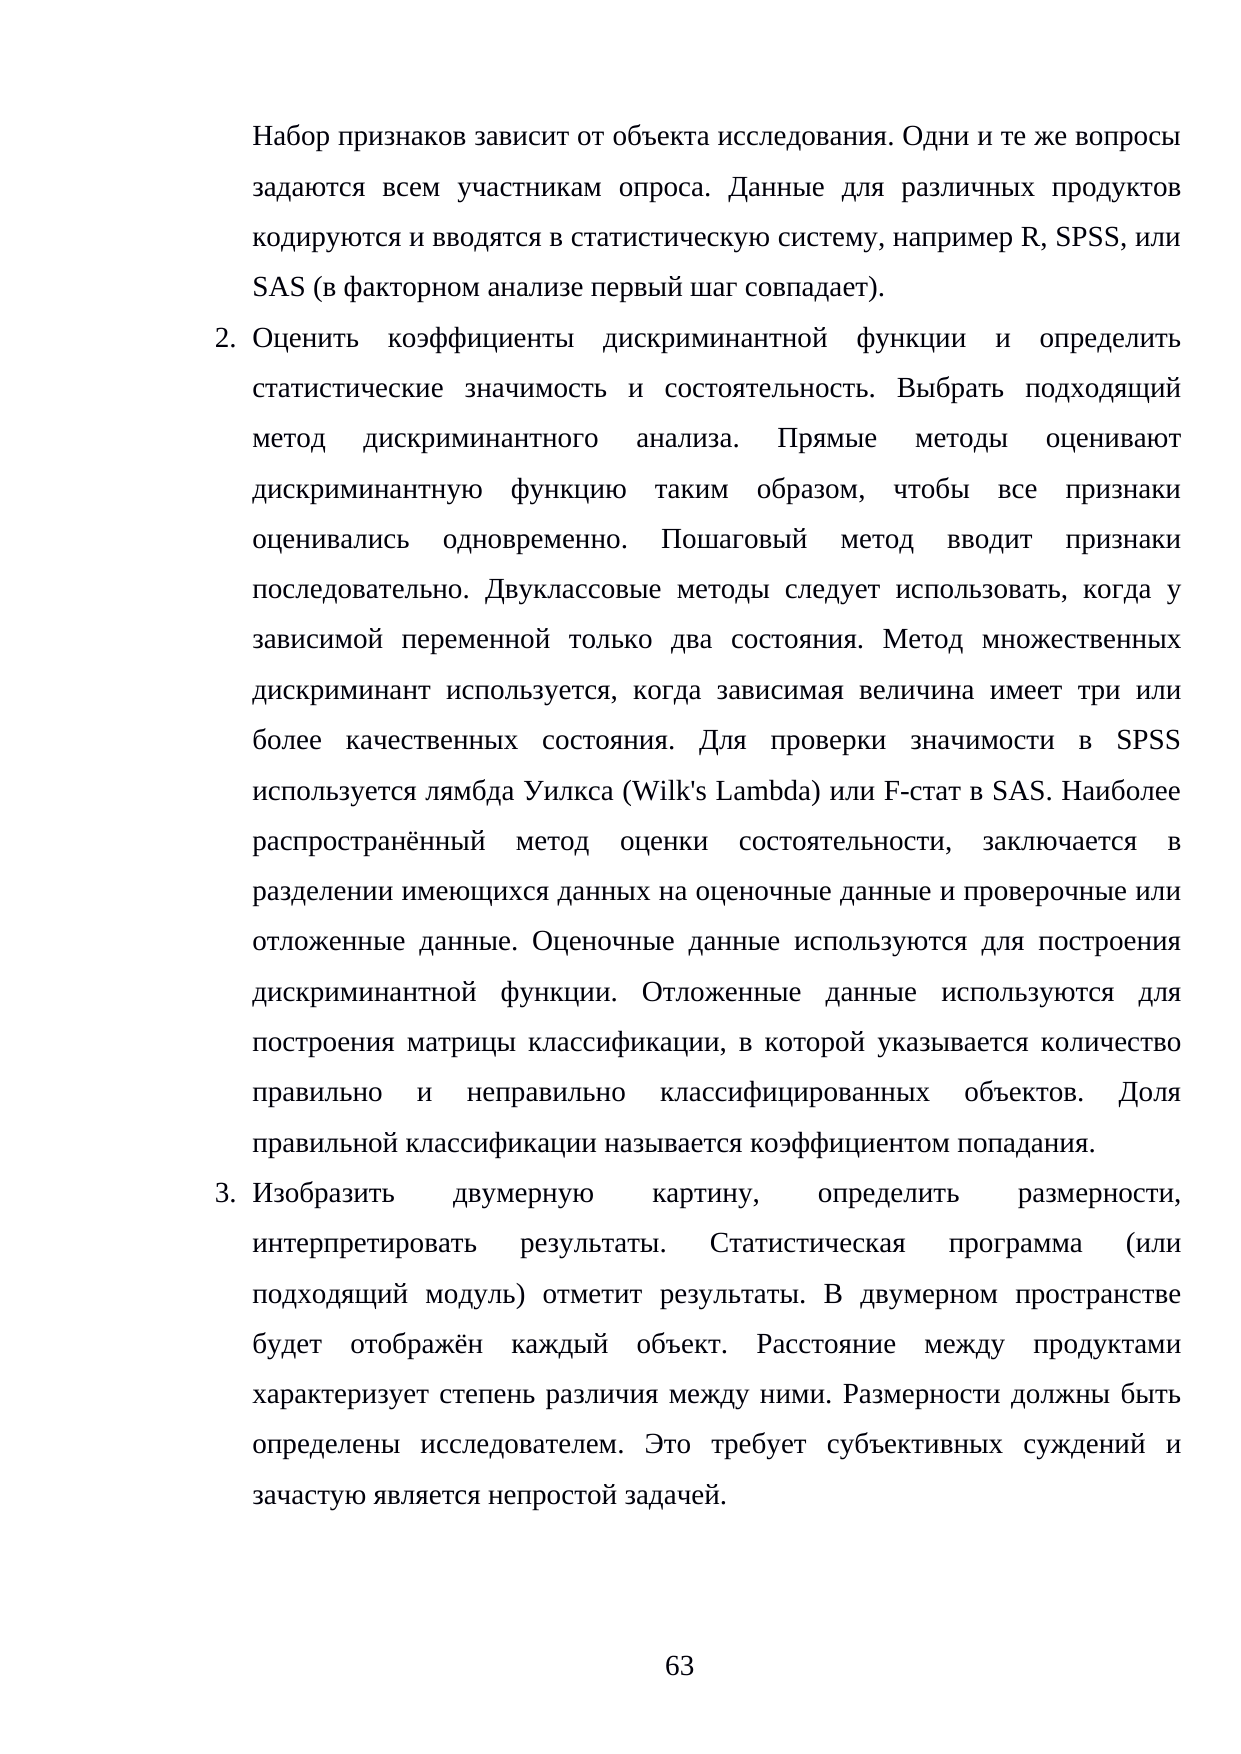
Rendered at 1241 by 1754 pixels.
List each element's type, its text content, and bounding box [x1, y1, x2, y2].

list Изобразить двумерную картину, определить размерности, интерпретировать результаты. Статистическая программа (или подходящий модуль) отметит результаты. В двумерном пространстве будет отображён каждый объект. Расстояние между продуктами характеризует степень различия между ними. Размерности должны быть определены исследователем. Это требует субъективных суждений и зачастую является непростой задачей. [214, 1175, 1182, 1511]
list Набор признаков зависит от объекта исследования. Одни и те же вопросы задаются всем участникам опроса. Данные для различных продуктов кодируются и вводятся в статистическую систему, например R, SPSS, или SAS (в факторном анализе первый шаг совпадает). [214, 118, 1182, 303]
list Оценить коэффициенты дискриминантной функции и определить статистические значимость и состоятельность. Выбрать подходящий метод дискриминантного анализа. Прямые методы оценивают дискриминантную функцию таким образом, чтобы все признаки оценивались одновременно. Пошаговый метод вводит признаки последовательно. Двуклассовые методы следует использовать, когда у зависимой переменной только два состояния. Метод множественных дискриминант используется, когда зависимая величина имеет три или более качественных состояния. Для проверки значимости в SPSS используется лямбда Уилкса (Wilk's Lambda) или F-стат в SAS. Наиболее распространённый метод оценки состоятельности, заключается в разделении имеющихся данных на оценочные данные и проверочные или отложенные данные. Оценочные данные используются для построения дискриминантной функции. Отложенные данные используются для построения матрицы классификации, в которой указывается количество правильно и неправильно классифицированных объектов. Доля правильной классификации называется коэффициентом попадания. [214, 320, 1182, 1158]
